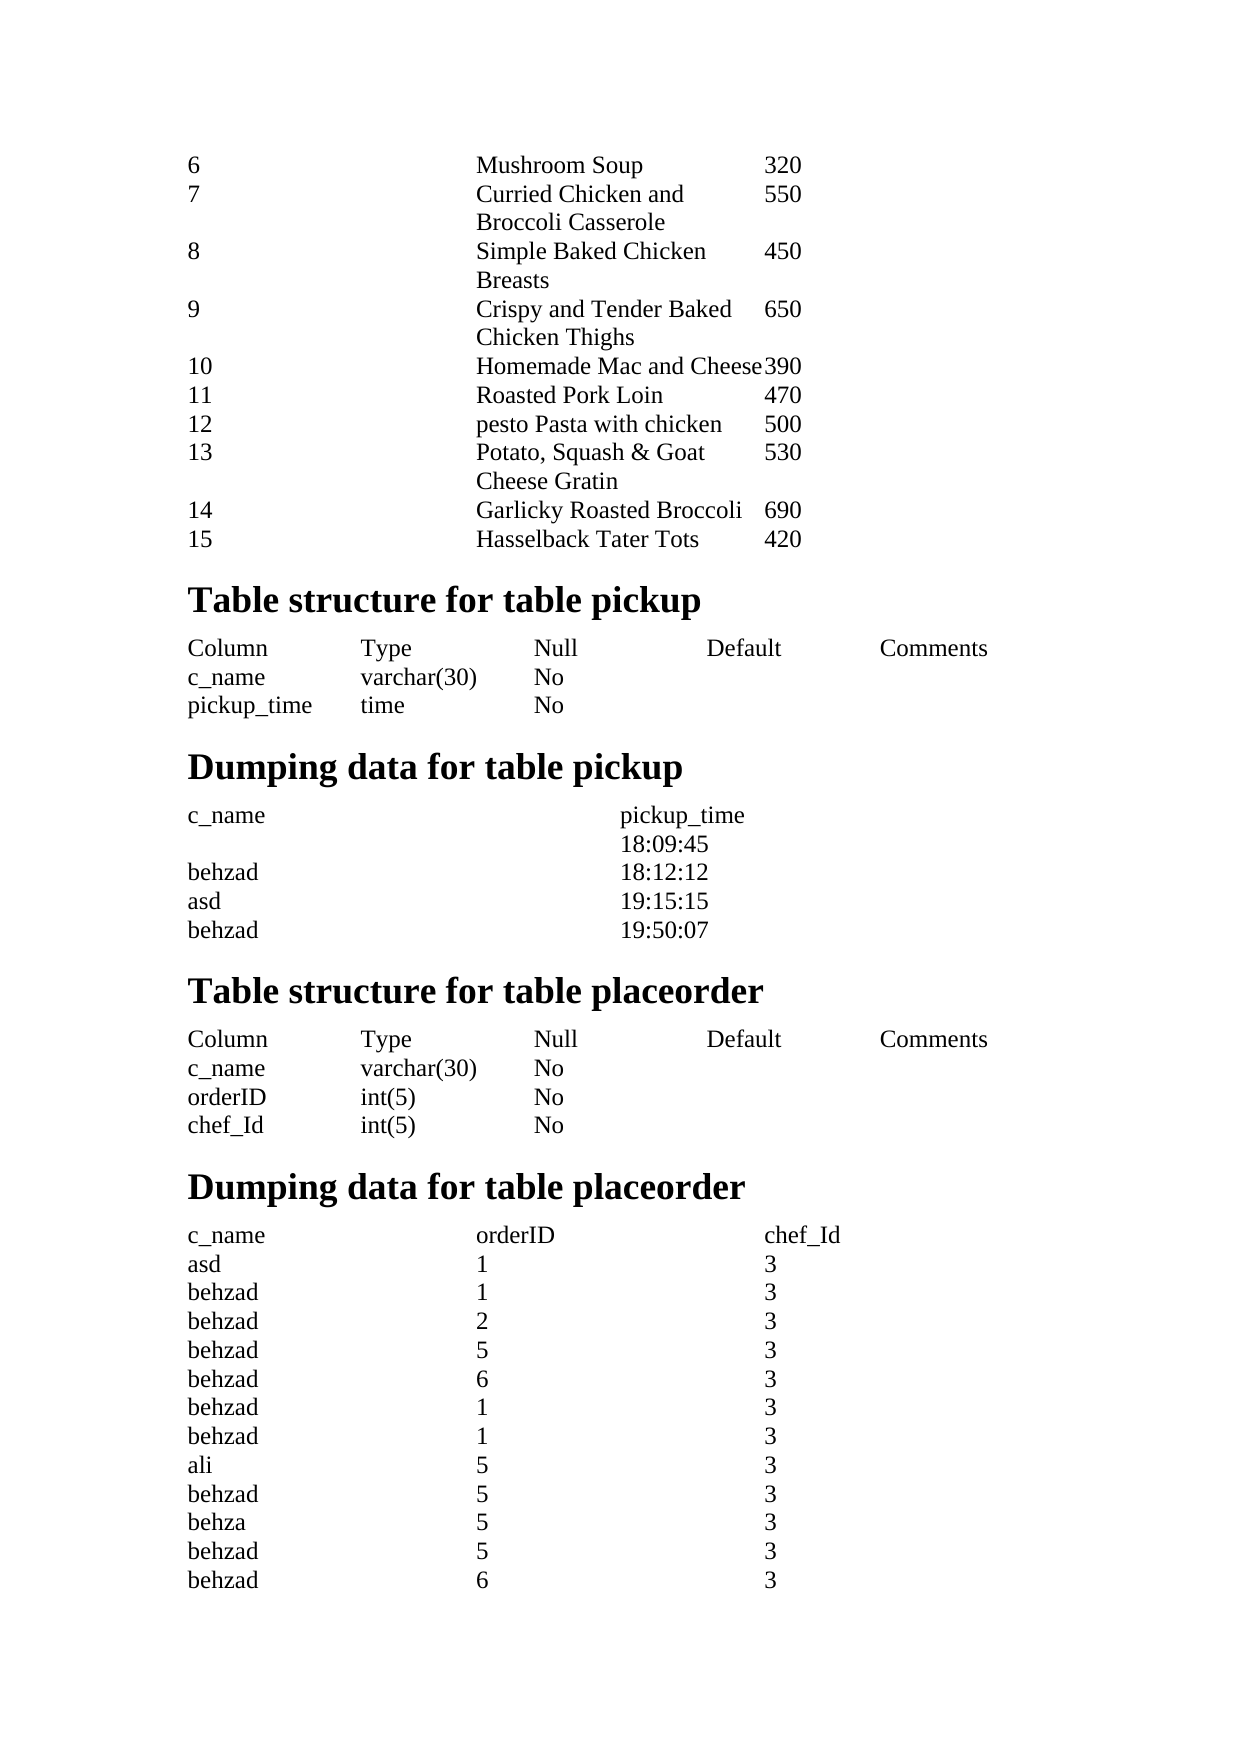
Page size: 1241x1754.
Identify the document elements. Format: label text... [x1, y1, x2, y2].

table_header Null [534, 1024, 706, 1053]
table_cell 18:12:12 [620, 858, 1053, 886]
table_cell [706, 1053, 879, 1082]
table_cell [880, 1111, 1053, 1139]
table_header chef_Id [764, 1220, 1053, 1249]
table_header pickup_time [620, 800, 1053, 829]
subtitle Table structure for table pickup [187, 577, 1053, 621]
table_cell behzad [188, 1306, 476, 1335]
table_cell No [534, 691, 706, 719]
table_cell 470 [764, 380, 1053, 409]
table_cell int(5) [360, 1082, 533, 1111]
table_cell [706, 1111, 879, 1139]
table_cell 5 [476, 1335, 764, 1364]
table_cell 5 [476, 1536, 764, 1565]
table_cell 15 [188, 524, 476, 552]
table_cell chef_Id [188, 1111, 360, 1139]
table_cell 14 [188, 495, 476, 524]
table_cell 2 [476, 1306, 764, 1335]
table_cell Garlicky Roasted Broccoli [476, 495, 764, 524]
table_cell behzad [188, 1393, 476, 1421]
table_cell No [534, 1111, 706, 1139]
table_header Comments [880, 633, 1053, 662]
table_cell 19:15:15 [620, 886, 1053, 915]
table_cell 1 [476, 1249, 764, 1277]
table_cell 9 [188, 294, 476, 351]
table_cell [880, 662, 1053, 691]
table_cell Mushroom Soup [476, 150, 764, 179]
table_cell 8 [188, 236, 476, 294]
table_cell 1 [476, 1278, 764, 1306]
table_cell behzad [188, 1536, 476, 1565]
table_cell pickup_time [188, 691, 360, 719]
table_cell behzad [188, 1565, 476, 1594]
table_cell behzad [188, 1335, 476, 1364]
table_cell 6 [188, 150, 476, 179]
table_cell 450 [764, 236, 1053, 294]
table_cell 13 [188, 438, 476, 495]
table_cell 3 [764, 1364, 1053, 1392]
table_cell c_name [188, 662, 360, 691]
subtitle Dumping data for table placeorder [187, 1164, 1053, 1207]
table_cell 3 [764, 1278, 1053, 1306]
table_cell [880, 1082, 1053, 1111]
table_cell [706, 1082, 879, 1111]
table_header Column [188, 633, 360, 662]
table_cell 18:09:45 [620, 829, 1053, 857]
table_header Type [360, 633, 533, 662]
table_cell asd [188, 1249, 476, 1277]
table_header c_name [188, 800, 620, 829]
table_cell 3 [764, 1536, 1053, 1565]
table_cell 320 [764, 150, 1053, 179]
table_cell 1 [476, 1421, 764, 1450]
table_cell 3 [764, 1393, 1053, 1421]
table_cell Homemade Mac and Cheese [476, 351, 764, 380]
table_cell No [534, 1082, 706, 1111]
table_cell behzad [188, 1364, 476, 1392]
table_cell 3 [764, 1508, 1053, 1536]
table_cell [880, 1053, 1053, 1082]
table_header Default [706, 633, 879, 662]
table_cell 3 [764, 1450, 1053, 1479]
table_cell 3 [764, 1565, 1053, 1594]
table_cell 5 [476, 1479, 764, 1507]
table_cell 10 [188, 351, 476, 380]
table_cell 3 [764, 1479, 1053, 1507]
table_cell [706, 691, 879, 719]
table_header Column [188, 1024, 360, 1053]
table_cell 19:50:07 [620, 915, 1053, 944]
table_cell 420 [764, 524, 1053, 552]
table_cell [188, 829, 620, 857]
table_cell orderID [188, 1082, 360, 1111]
subtitle Table structure for table placeorder [187, 969, 1053, 1012]
table_cell Roasted Pork Loin [476, 380, 764, 409]
table_cell [880, 691, 1053, 719]
table_cell behzad [188, 1479, 476, 1507]
table_cell [706, 662, 879, 691]
table_cell behza [188, 1508, 476, 1536]
table_header Comments [880, 1024, 1053, 1053]
table_cell Crispy and Tender Baked Chicken Thighs [476, 294, 764, 351]
table_cell pesto Pasta with chicken [476, 409, 764, 437]
table_cell Hasselback Tater Tots [476, 524, 764, 552]
table_cell No [534, 662, 706, 691]
table_cell 3 [764, 1249, 1053, 1277]
table_cell 1 [476, 1393, 764, 1421]
table_cell 5 [476, 1508, 764, 1536]
table_header Default [706, 1024, 879, 1053]
table_header orderID [476, 1220, 764, 1249]
table_header Null [534, 633, 706, 662]
subtitle Dumping data for table pickup [187, 744, 1053, 787]
table_cell varchar(30) [360, 1053, 533, 1082]
table_cell 530 [764, 438, 1053, 495]
table_cell 3 [764, 1421, 1053, 1450]
table_cell 500 [764, 409, 1053, 437]
table_cell ali [188, 1450, 476, 1479]
table_cell int(5) [360, 1111, 533, 1139]
table_cell No [534, 1053, 706, 1082]
table_cell 550 [764, 179, 1053, 236]
table_cell 5 [476, 1450, 764, 1479]
table_cell Curried Chicken and Broccoli Casserole [476, 179, 764, 236]
table_cell behzad [188, 1421, 476, 1450]
table_cell 7 [188, 179, 476, 236]
table_cell 650 [764, 294, 1053, 351]
table_cell 6 [476, 1364, 764, 1392]
table_header Type [360, 1024, 533, 1053]
table_header c_name [188, 1220, 476, 1249]
table_cell asd [188, 886, 620, 915]
table_cell Simple Baked Chicken Breasts [476, 236, 764, 294]
table_cell 390 [764, 351, 1053, 380]
table_cell varchar(30) [360, 662, 533, 691]
table_cell 12 [188, 409, 476, 437]
table_cell behzad [188, 1278, 476, 1306]
table_cell 3 [764, 1306, 1053, 1335]
table_cell time [360, 691, 533, 719]
table_cell 6 [476, 1565, 764, 1594]
table_cell c_name [188, 1053, 360, 1082]
table_cell 11 [188, 380, 476, 409]
table_cell behzad [188, 858, 620, 886]
table_cell 690 [764, 495, 1053, 524]
table_cell 3 [764, 1335, 1053, 1364]
table_cell Potato, Squash & Goat Cheese Gratin [476, 438, 764, 495]
table_cell behzad [188, 915, 620, 944]
